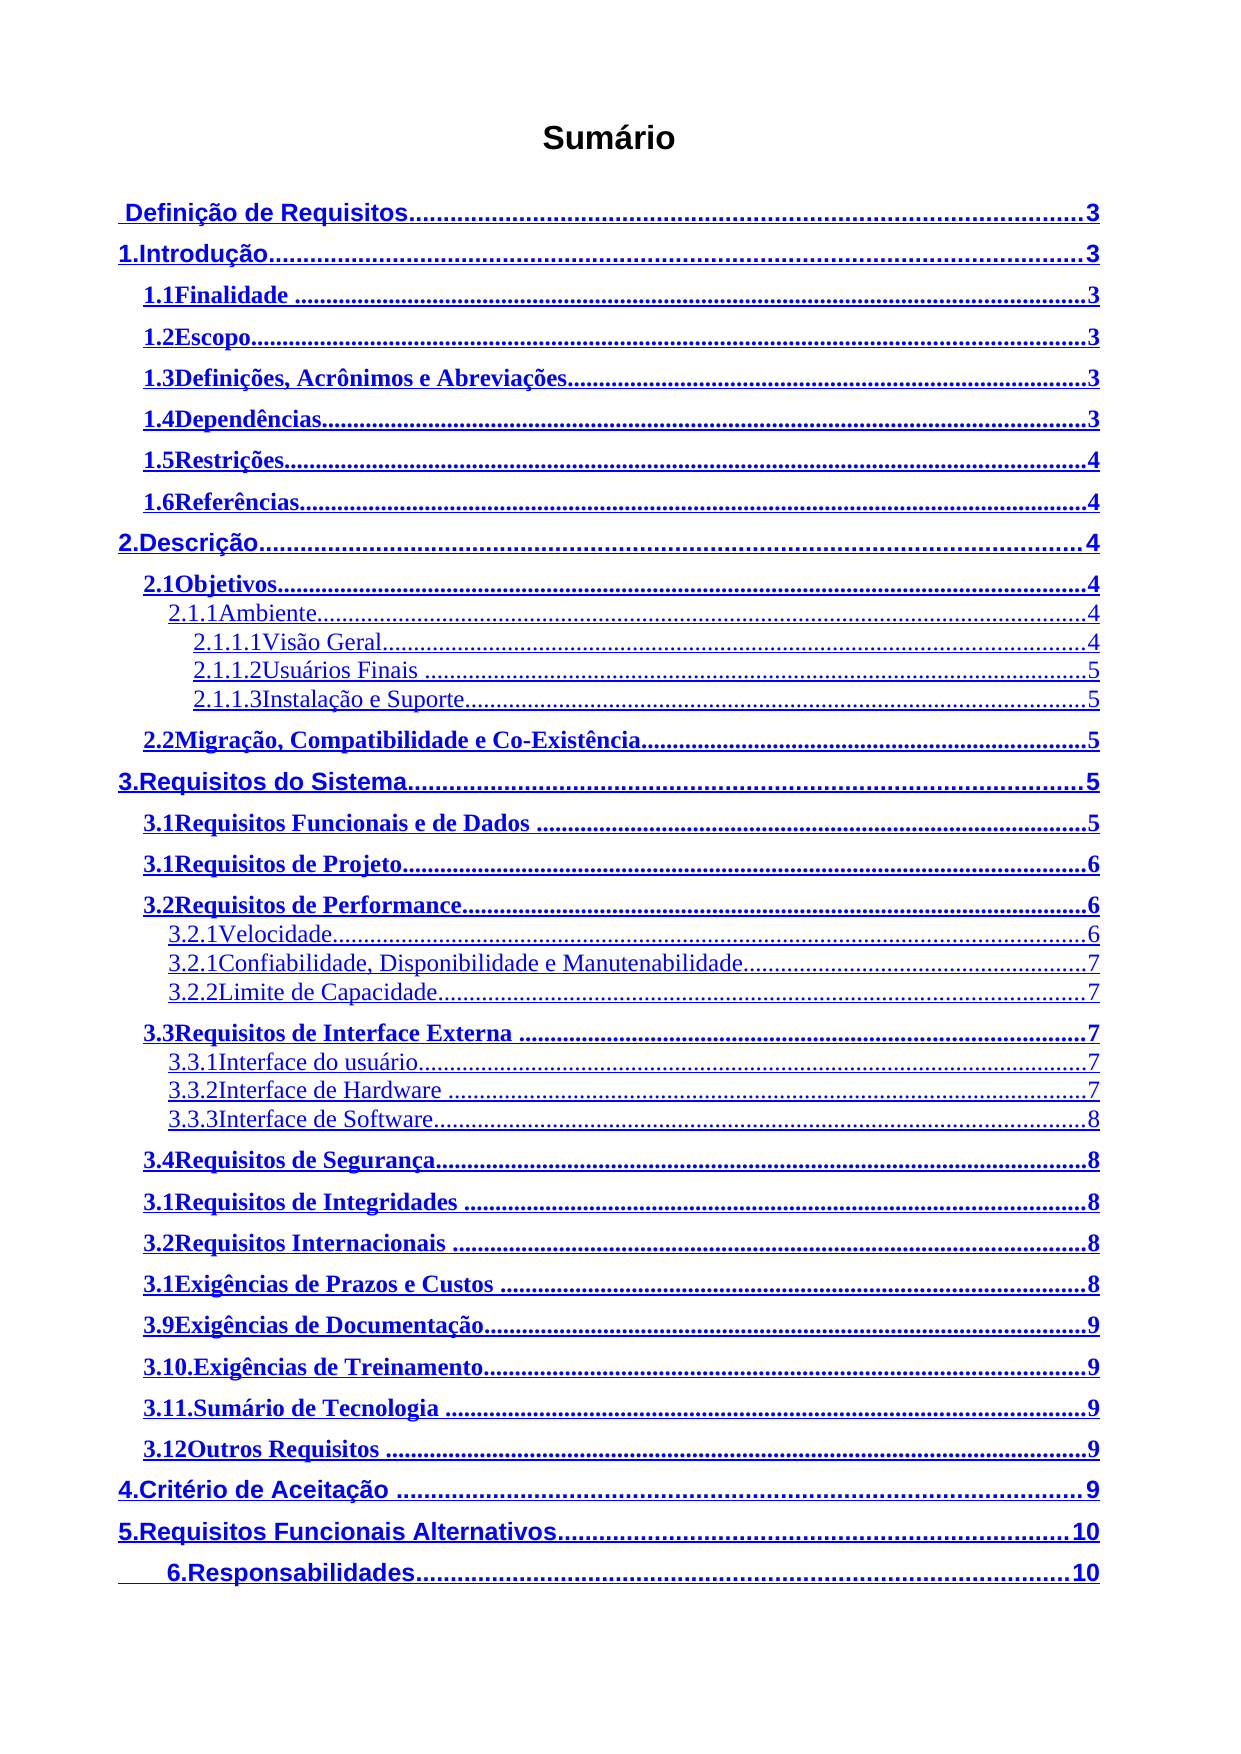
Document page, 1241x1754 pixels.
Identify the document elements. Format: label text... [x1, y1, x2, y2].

text 2.2Migração, Compatibilidade e Co-Existência 5 [143, 725, 1100, 750]
text 3.4Requisitos de Segurança 8 [143, 1145, 1100, 1170]
text Definição de Requisitos 3 [118, 198, 1100, 223]
text 1.1Finalidade 3 [143, 280, 1100, 305]
text 2.Descrição 4 [118, 528, 1100, 553]
text 3.3.1Interface do usuário 7 [168, 1047, 1100, 1072]
text 6.Responsabilidades 10 [118, 1558, 1100, 1583]
text 3.3Requisitos de Interface Externa 7 [143, 1018, 1100, 1043]
text 3.1Requisitos de Projeto 6 [143, 849, 1100, 874]
text 2.1.1.1Visão Geral 4 [193, 627, 1100, 652]
text 3.1Exigências de Prazos e Custos 8 [143, 1269, 1100, 1294]
text 1.6Referências 4 [143, 487, 1100, 512]
text 1.Introdução 3 [118, 239, 1100, 264]
text 3.2.1Confiabilidade, Disponibilidade e Manutenabilidade 7 [168, 948, 1100, 973]
text 1.3Definições, Acrônimos e Abreviações 3 [143, 363, 1100, 388]
text 3.Requisitos do Sistema 5 [118, 767, 1100, 791]
text 2.1.1Ambiente 4 [168, 598, 1100, 623]
text 3.12Outros Requisitos 9 [143, 1434, 1100, 1459]
text 3.3.2Interface de Hardware 7 [168, 1075, 1100, 1100]
text 3.11.Sumário de Tecnologia 9 [143, 1393, 1100, 1418]
text 3.3.3Interface de Software 8 [168, 1104, 1100, 1129]
text 2.1Objetivos 4 [143, 569, 1100, 594]
text 3.2Requisitos de Performance 6 [143, 890, 1100, 915]
text 3.9Exigências de Documentação 9 [143, 1310, 1100, 1335]
text 1.4Dependências 3 [143, 404, 1100, 429]
text 4.Critério de Aceitação 9 [118, 1475, 1100, 1500]
text 1.2Escopo 3 [143, 322, 1100, 347]
text 3.2.1Velocidade 6 [168, 919, 1100, 944]
text 3.2.2Limite de Capacidade 7 [168, 977, 1100, 1002]
text 3.1Requisitos Funcionais e de Dados 5 [143, 808, 1100, 833]
text 3.10.Exigências de Treinamento 9 [143, 1352, 1100, 1377]
text 3.1Requisitos de Integridades 8 [143, 1187, 1100, 1212]
text 5.Requisitos Funcionais Alternativos 10 [118, 1517, 1100, 1541]
title Sumário [118, 118, 1100, 157]
text 2.1.1.2Usuários Finais 5 [193, 655, 1100, 680]
text 2.1.1.3Instalação e Suporte 5 [193, 684, 1100, 709]
text 1.5Restrições 4 [143, 445, 1100, 470]
text 3.2Requisitos Internacionais 8 [143, 1228, 1100, 1253]
